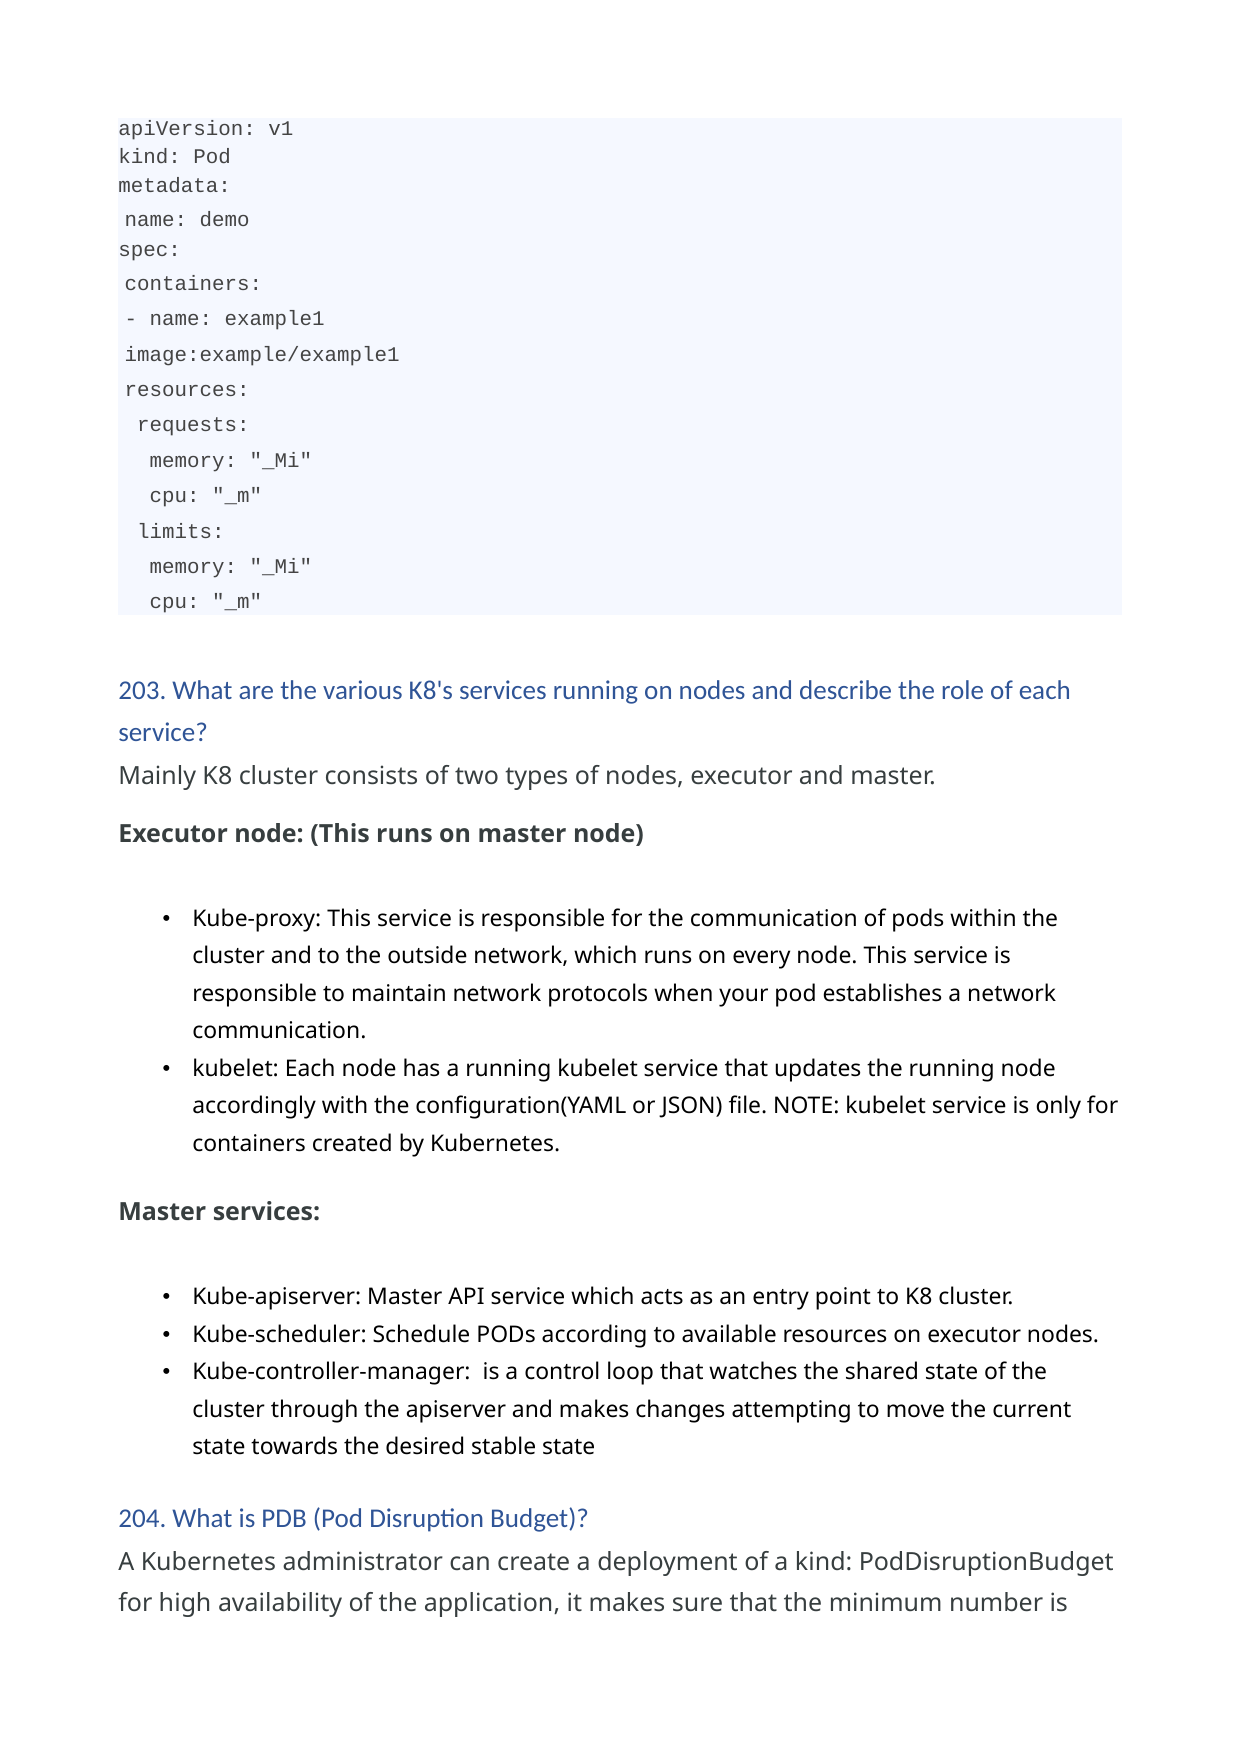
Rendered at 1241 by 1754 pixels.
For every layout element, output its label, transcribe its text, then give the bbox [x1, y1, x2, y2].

text memory: "_Mi" [118, 550, 1122, 580]
list kubelet: Each node has a running kubelet service that updates the running node accordingly with the configuration(YAML or JSON) file. NOTE: kubelet service is only for containers created by Kubernetes. [162, 1052, 1122, 1158]
subtitle 204. What is PDB (Pod Disruption Budget)? [118, 1501, 1122, 1534]
text Mainly K8 cluster consists of two types of nodes, executor and master. [118, 758, 1122, 792]
text cpu: "_m" [118, 479, 1122, 509]
text - name: example1 [118, 302, 1122, 332]
text apiVersion: v1 [118, 118, 1122, 142]
text requests: [118, 408, 1122, 438]
text Executor node: (This runs on master node) [118, 815, 1122, 849]
text kind: Pod [118, 146, 1122, 170]
subtitle 203. What are the various K8's services running on nodes and describe the role of each service? [118, 673, 1122, 748]
text resources: [118, 373, 1122, 403]
text limits: [118, 515, 1122, 544]
text containers: [118, 267, 1122, 296]
text metadata: [118, 175, 1122, 198]
list Kube-apiserver: Master API service which acts as an entry point to K8 cluster. [162, 1280, 1122, 1312]
text A Kubernetes administrator can create a deployment of a kind: PodDisruptionBudget for high availability of the application, it makes sure that the minimum number is [118, 1544, 1122, 1618]
list Kube-controller-manager: is a control loop that watches the shared state of the cluster through the apiserver and makes changes attempting to move the current state towards the desired stable state [162, 1355, 1122, 1462]
text spec: [118, 238, 1122, 262]
text Master services: [118, 1194, 1122, 1228]
text image:example/example1 [118, 338, 1122, 367]
list Kube-scheduler: Schedule PODs according to available resources on executor nodes. [162, 1318, 1122, 1349]
text memory: "_Mi" [118, 444, 1122, 473]
text cpu: "_m" [118, 586, 1122, 615]
text name: demo [118, 203, 1122, 233]
list Kube-proxy: This service is responsible for the communication of pods within the cluster and to the outside network, which runs on every node. This service is responsible to maintain network protocols when your pod establishes a network communication. [162, 902, 1122, 1046]
